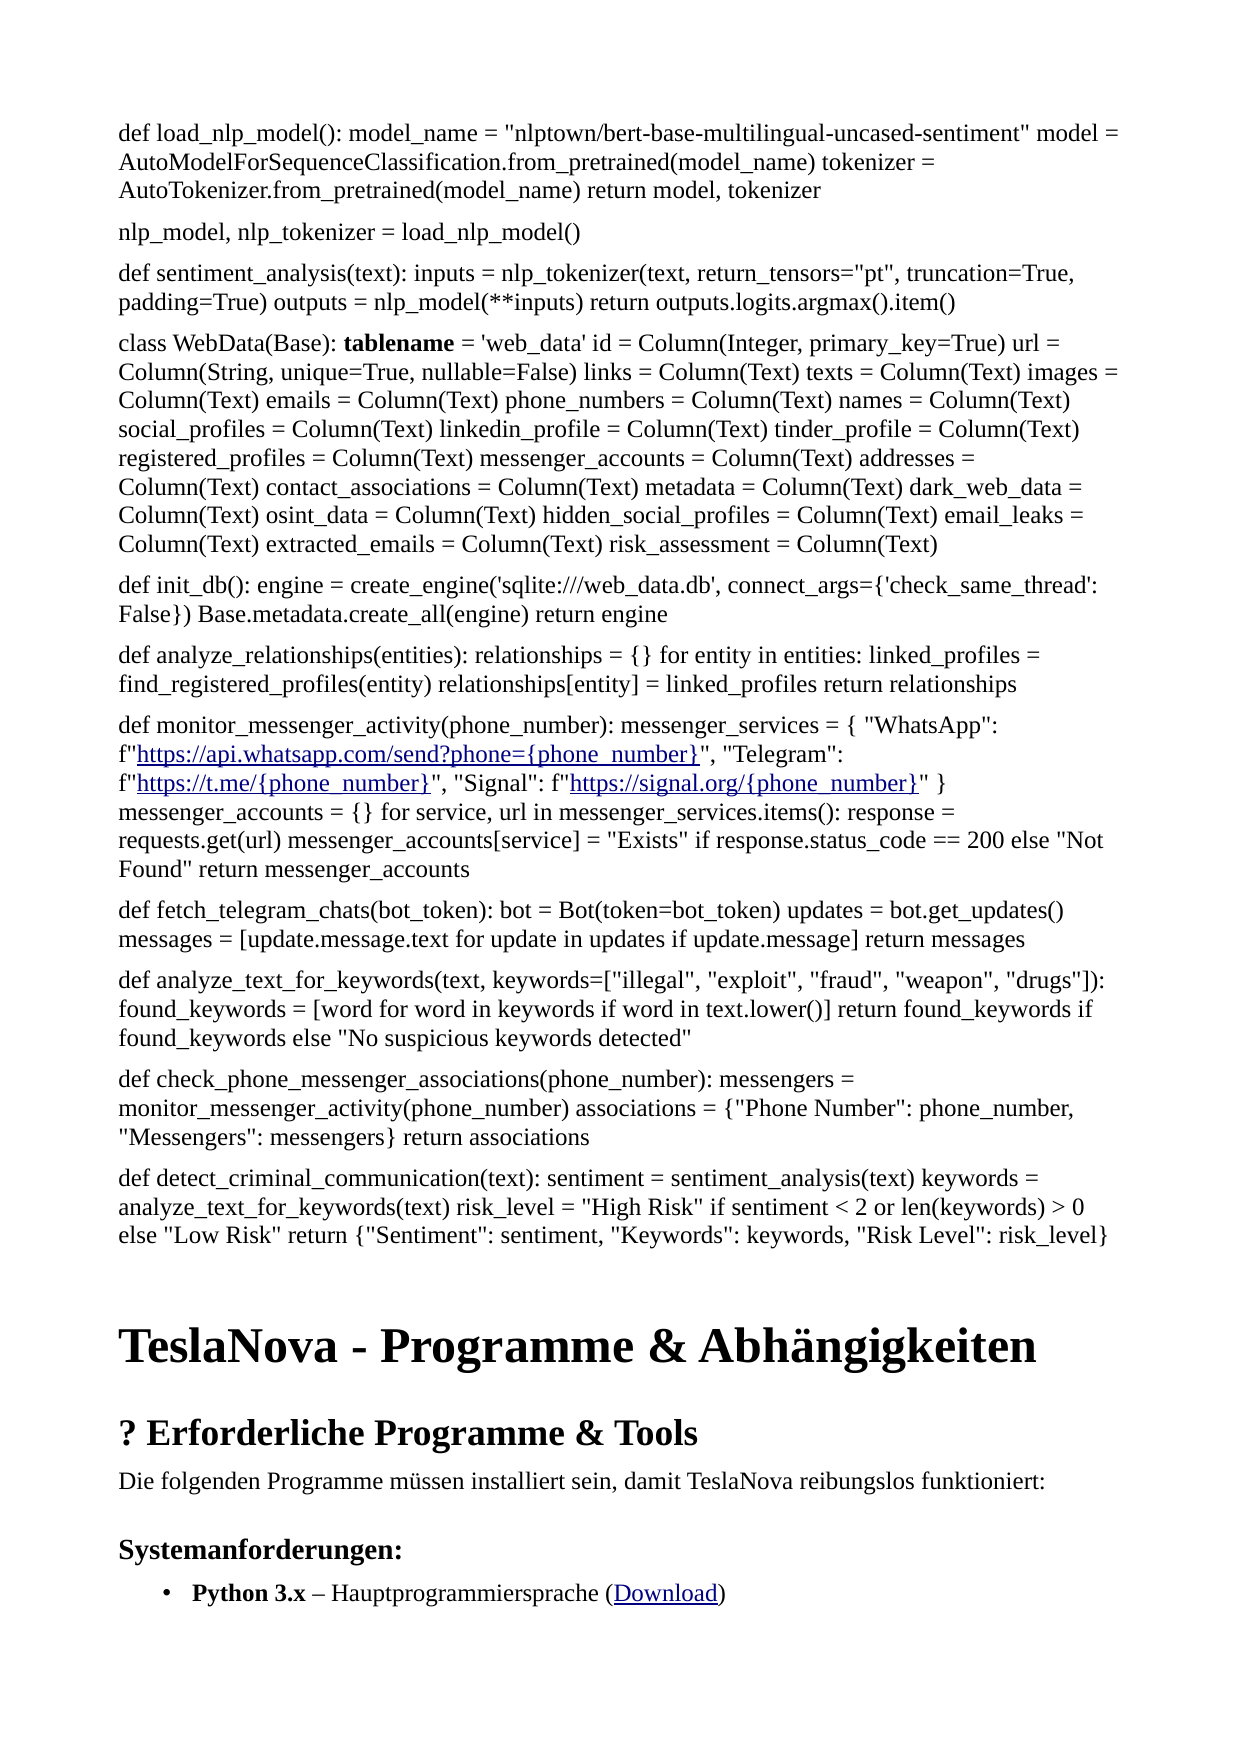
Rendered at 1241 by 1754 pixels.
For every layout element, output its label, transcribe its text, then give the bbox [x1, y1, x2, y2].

text def check_phone_messenger_associations(phone_number): messengers = monitor_messenger_activity(phone_number) associations = {"Phone Number": phone_number, "Messengers": messengers} return associations [118, 1064, 1122, 1151]
text def load_nlp_model(): model_name = "nlptown/bert-base-multilingual-uncased-sentiment" model = AutoModelForSequenceClassification.from_pretrained(model_name) tokenizer = AutoTokenizer.from_pretrained(model_name) return model, tokenizer [118, 118, 1122, 204]
text def sentiment_analysis(text): inputs = nlp_tokenizer(text, return_tensors="pt", truncation=True, padding=True) outputs = nlp_model(**inputs) return outputs.logits.argmax().item() [118, 258, 1122, 316]
text def monitor_messenger_activity(phone_number): messenger_services = { "WhatsApp": f"https://api.whatsapp.com/send?phone={phone_number}", "Telegram": f"https://t.me/{phone_number}", "Signal": f"https://signal.org/{phone_number}" } messenger_accounts = {} for service, url in messenger_services.items(): response = requests.get(url) messenger_accounts[service] = "Exists" if response.status_code == 200 else "Not Found" return messenger_accounts [118, 711, 1122, 883]
text def analyze_text_for_keywords(text, keywords=["illegal", "exploit", "fraud", "weapon", "drugs"]): found_keywords = [word for word in keywords if word in text.lower()] return found_keywords if found_keywords else "No suspicious keywords detected" [118, 966, 1122, 1052]
text def init_db(): engine = create_engine('sqlite:///web_data.db', connect_args={'check_same_thread': False}) Base.metadata.create_all(engine) return engine [118, 571, 1122, 628]
list Python 3.x – Hauptprogrammiersprache (Download) [162, 1578, 1122, 1607]
subtitle Systemanforderungen: [118, 1532, 1122, 1566]
text nlp_model, nlp_tokenizer = load_nlp_model() [118, 217, 1122, 246]
text class WebData(Base): tablename = 'web_data' id = Column(Integer, primary_key=True) url = Column(String, unique=True, nullable=False) links = Column(Text) texts = Column(Text) images = Column(Text) emails = Column(Text) phone_numbers = Column(Text) names = Column(Text) social_profiles = Column(Text) linkedin_profile = Column(Text) tinder_profile = Column(Text) registered_profiles = Column(Text) messenger_accounts = Column(Text) addresses = Column(Text) contact_associations = Column(Text) metadata = Column(Text) dark_web_data = Column(Text) osint_data = Column(Text) hidden_social_profiles = Column(Text) email_leaks = Column(Text) extracted_emails = Column(Text) risk_assessment = Column(Text) [118, 328, 1122, 558]
subtitle ? Erforderliche Programme & Tools [118, 1411, 1122, 1454]
text Die folgenden Programme müssen installiert sein, damit TeslaNova reibungslos funktioniert: [118, 1466, 1122, 1495]
subtitle TeslaNova - Programme & Abhängigkeiten [118, 1316, 1122, 1373]
text def analyze_relationships(entities): relationships = {} for entity in entities: linked_profiles = find_registered_profiles(entity) relationships[entity] = linked_profiles return relationships [118, 641, 1122, 698]
text def detect_criminal_communication(text): sentiment = sentiment_analysis(text) keywords = analyze_text_for_keywords(text) risk_level = "High Risk" if sentiment < 2 or len(keywords) > 0 else "Low Risk" return {"Sentiment": sentiment, "Keywords": keywords, "Risk Level": risk_level} [118, 1163, 1122, 1249]
text def fetch_telegram_chats(bot_token): bot = Bot(token=bot_token) updates = bot.get_updates() messages = [update.message.text for update in updates if update.message] return messages [118, 896, 1122, 953]
